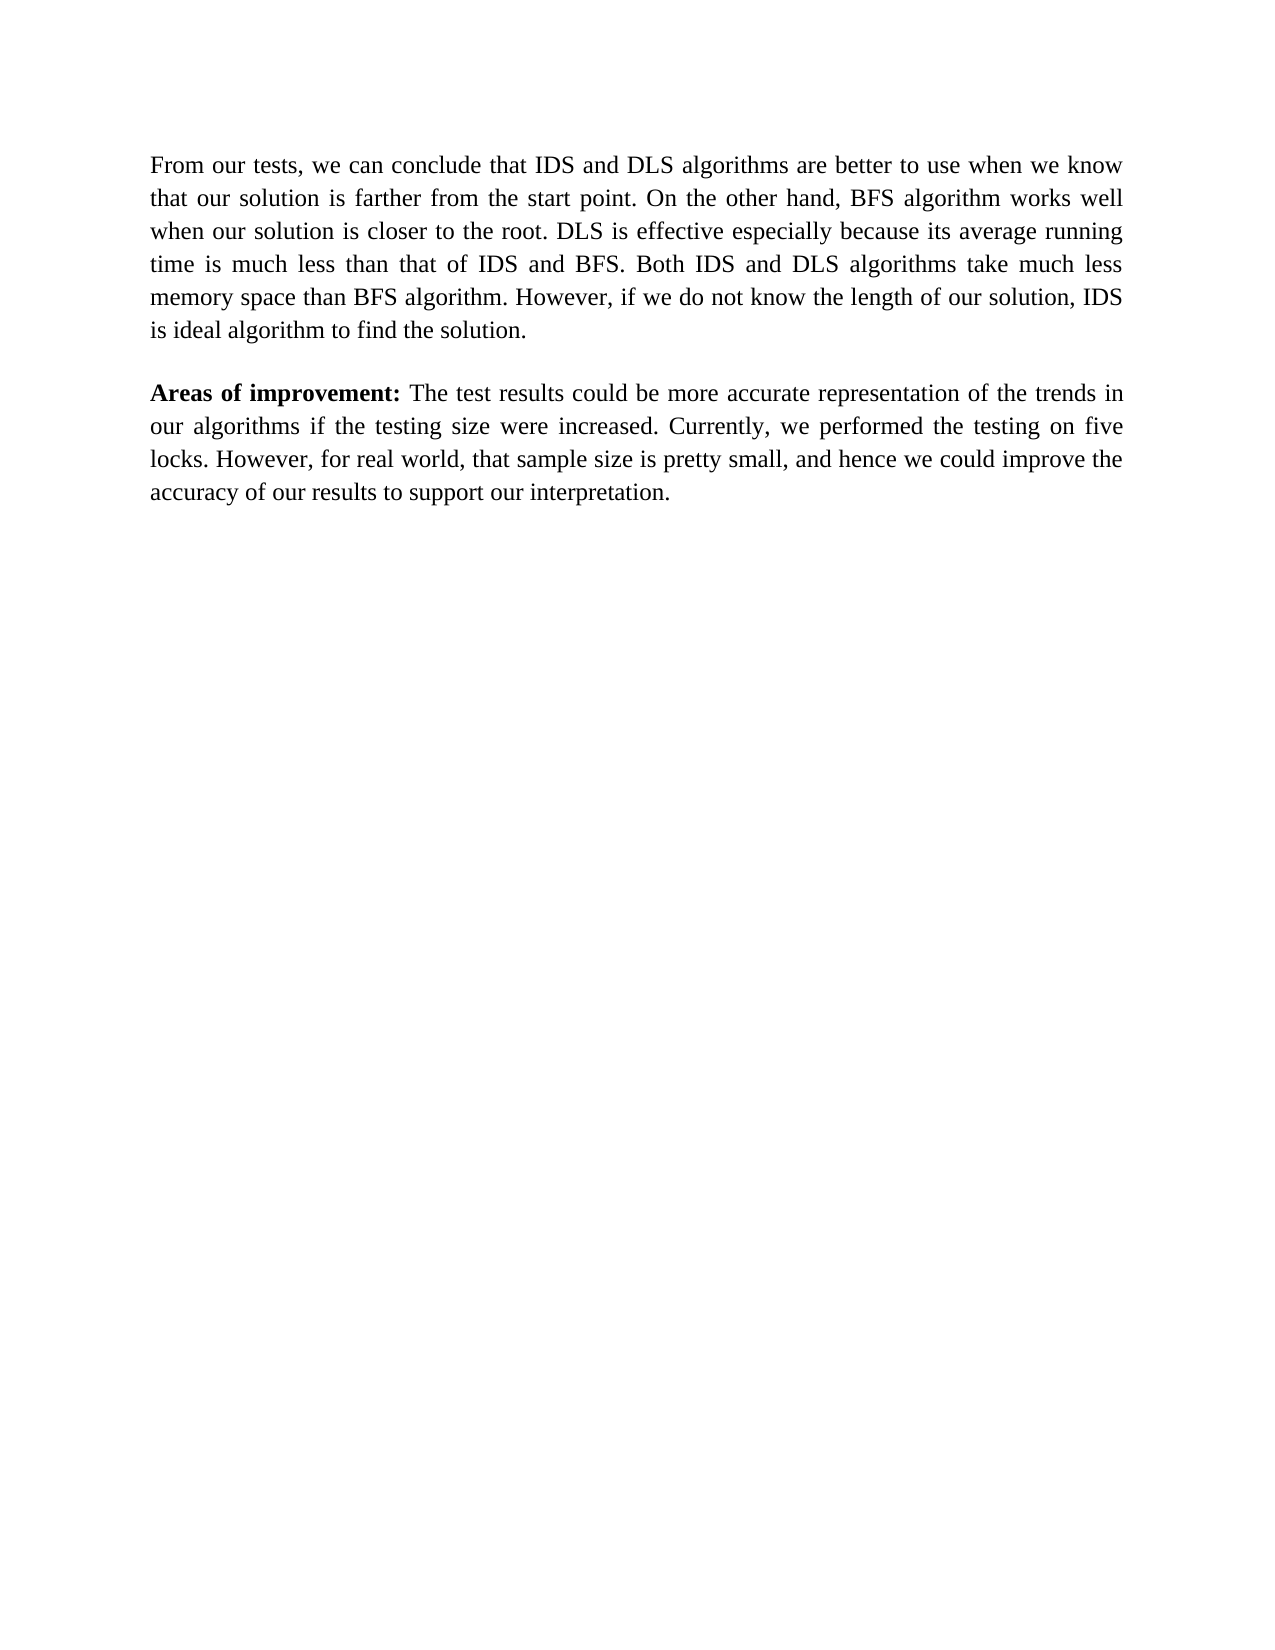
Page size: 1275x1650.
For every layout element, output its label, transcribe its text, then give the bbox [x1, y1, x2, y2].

text From our tests, we can conclude that IDS and DLS algorithms are better to use when we know that our solution is farther from the start point. On the other hand, BFS algorithm works well when our solution is closer to the root. DLS is effective especially because its average running time is much less than that of IDS and BFS. Both IDS and DLS algorithms take much less memory space than BFS algorithm. However, if we do not know the length of our solution, IDS is ideal algorithm to find the solution. [150, 150, 1125, 344]
text Areas of improvement: The test results could be more accurate representation of the trends in our algorithms if the testing size were increased. Currently, we performed the testing on five locks. However, for real world, that sample size is pretty small, and hence we could improve the accuracy of our results to support our interpretation. [150, 378, 1125, 506]
